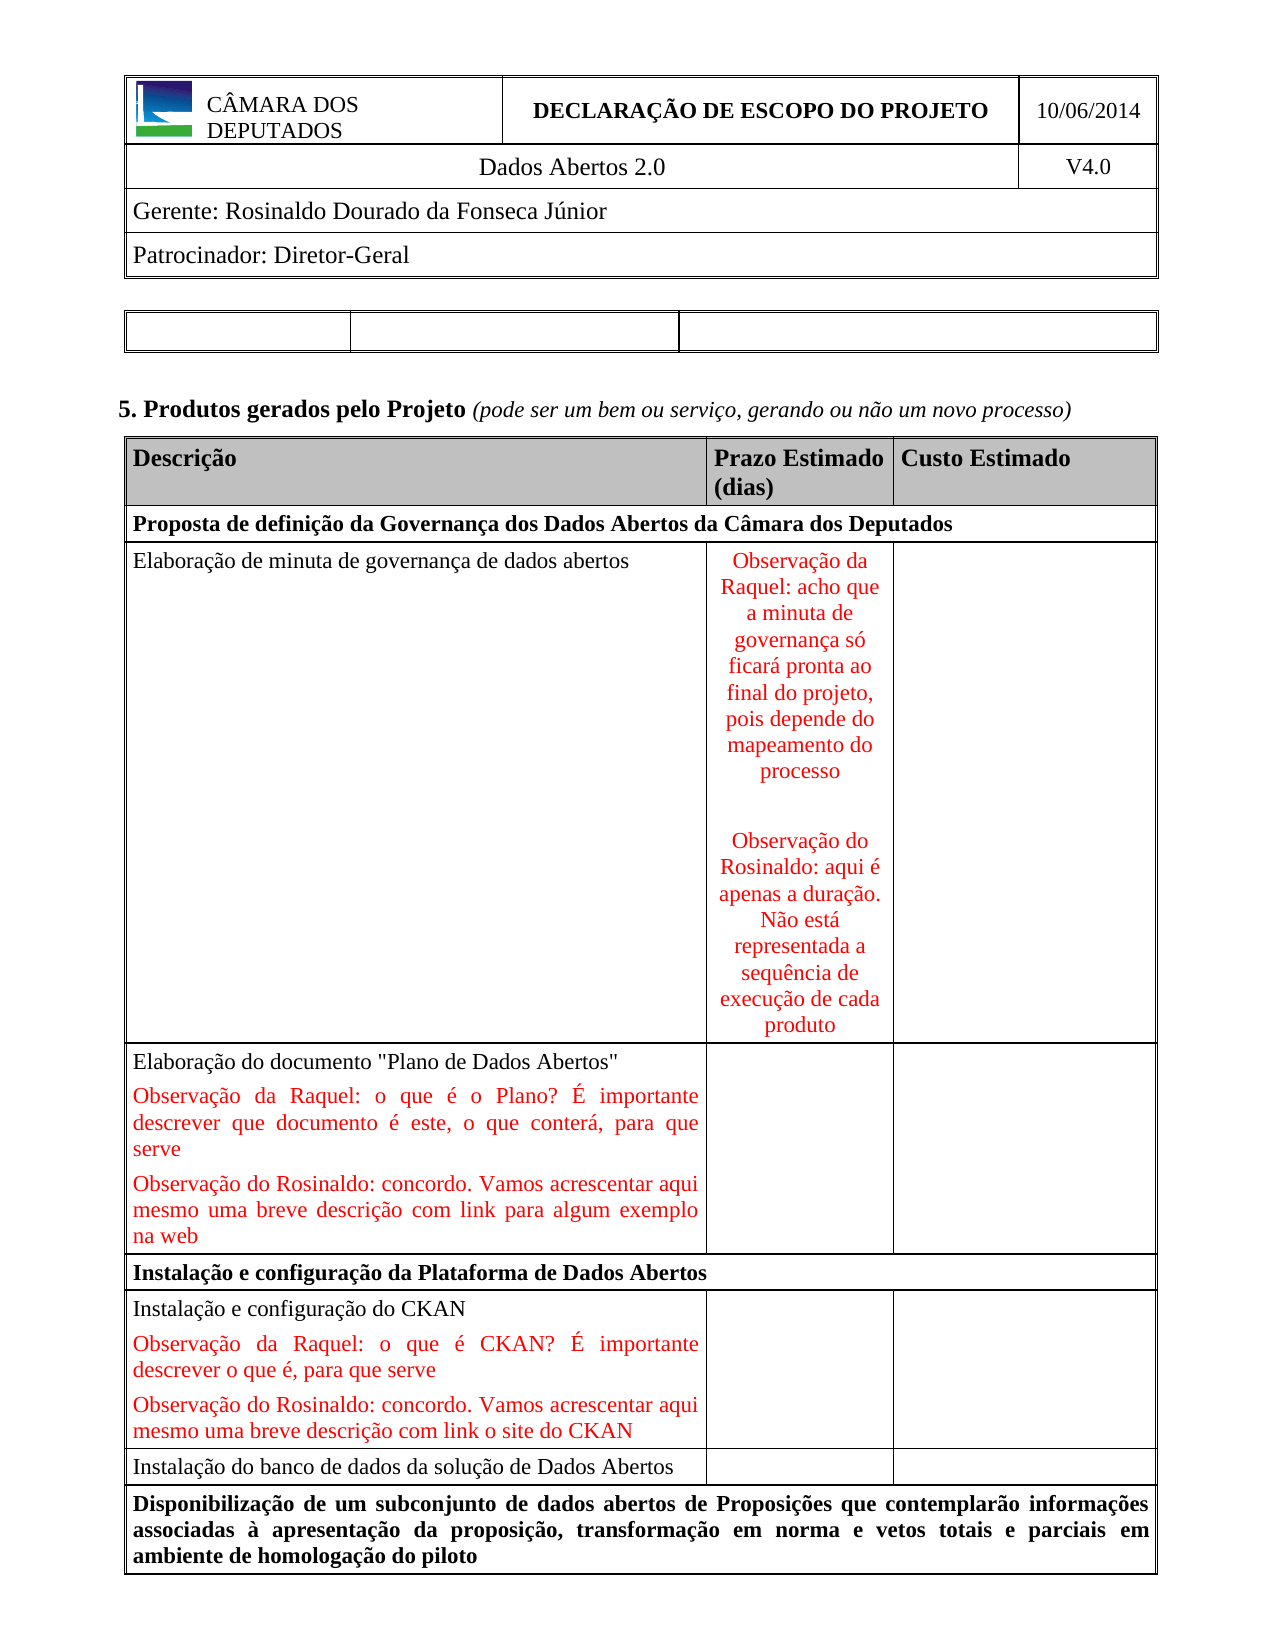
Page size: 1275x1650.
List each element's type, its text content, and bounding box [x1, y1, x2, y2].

text 5. Produtos gerados pelo Projeto (pode ser um bem ou serviço, gerando ou não um novo processo) [118, 394, 1157, 423]
table_cell Instalação e configuração da Plataforma de Dados Abertos [127, 1255, 1155, 1289]
table_cell [894, 1291, 1155, 1448]
table_cell Instalação do banco de dados da solução de Dados Abertos [127, 1449, 706, 1484]
table_cell [894, 543, 1155, 1042]
table_header Descrição [127, 439, 706, 505]
table_cell Observação da Raquel: acho que a minuta de governança só ficará pronta ao final do projeto, pois depende do mapeamento do processo Observação do Rosinaldo: aqui é apenas a duração. Não está representada a sequência de execução de cada produto [707, 543, 893, 1042]
table_cell Elaboração de minuta de governança de dados abertos [127, 543, 706, 1042]
table_cell Proposta de definição da Governança dos Dados Abertos da Câmara dos Deputados [127, 506, 1155, 541]
table_header Prazo Estimado (dias) [707, 439, 893, 505]
table_cell [680, 313, 1156, 350]
table_cell Elaboração do documento "Plano de Dados Abertos" Observação da Raquel: o que é o Plano? É importante descrever que documento é este, o que conterá, para que serve Observação do Rosinaldo: concordo. Vamos acrescentar aqui mesmo uma breve descrição com link para algum exemplo na web [127, 1044, 706, 1253]
table_header Custo Estimado [894, 439, 1155, 505]
table_cell Disponibilização de um subconjunto de dados abertos de Proposições que contemplarão informações associadas à apresentação da proposição, transformação em norma e vetos totais e parciais em ambiente de homologação do piloto [127, 1486, 1155, 1573]
table_cell [894, 1044, 1155, 1253]
table_cell [351, 313, 678, 350]
table_cell [707, 1291, 893, 1448]
table_cell [127, 313, 350, 350]
table_cell [707, 1044, 893, 1253]
table_cell [707, 1449, 893, 1484]
table_cell [894, 1449, 1155, 1484]
table_cell Instalação e configuração do CKAN Observação da Raquel: o que é CKAN? É importante descrever o que é, para que serve Observação do Rosinaldo: concordo. Vamos acrescentar aqui mesmo uma breve descrição com link o site do CKAN [127, 1291, 706, 1448]
